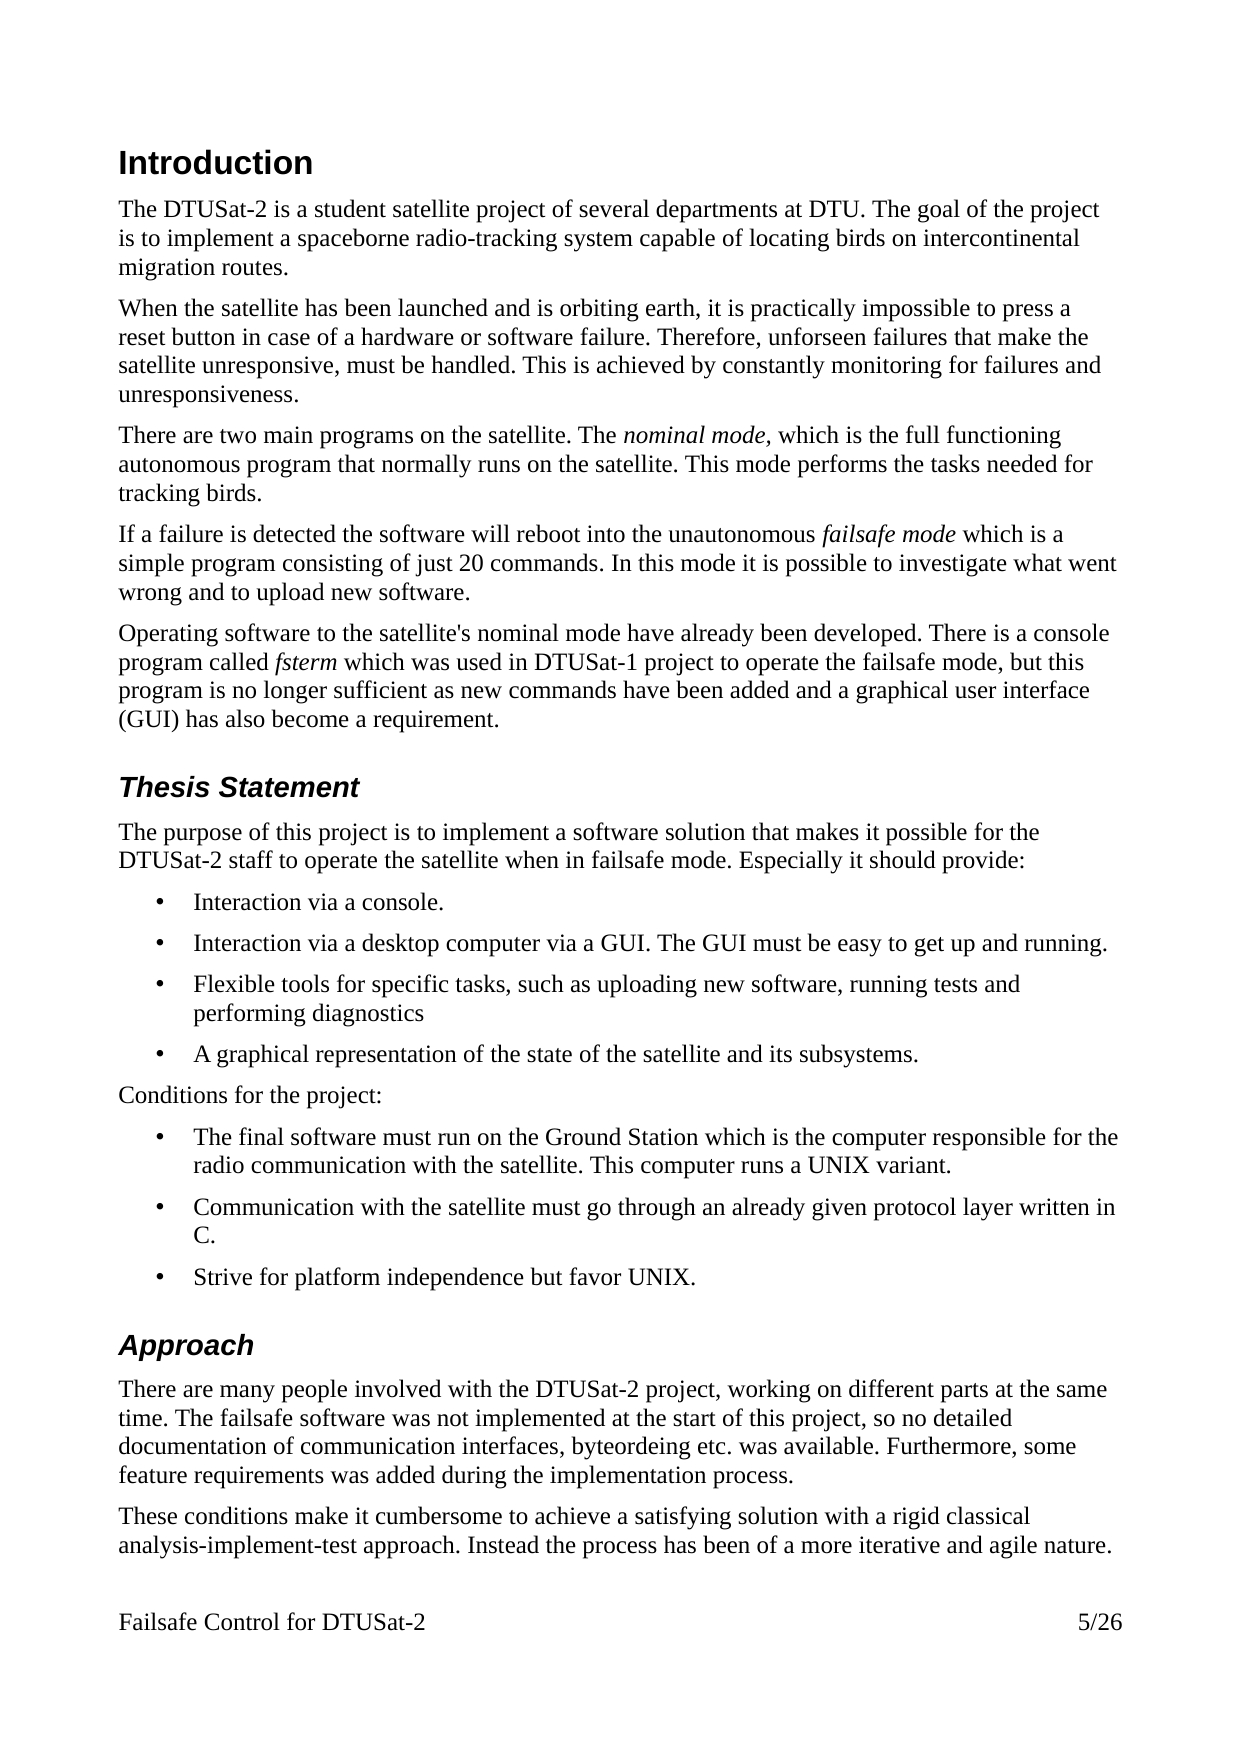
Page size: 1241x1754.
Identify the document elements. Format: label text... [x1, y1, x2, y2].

subtitle Approach [118, 1328, 1122, 1361]
list Flexible tools for specific tasks, such as uploading new software, running tests and performing diagnostics [156, 969, 1122, 1027]
text There are two main programs on the satellite. The nominal mode, which is the full functioning autonomous program that normally runs on the satellite. This mode performs the tasks needed for tracking birds. [118, 421, 1122, 507]
list Interaction via a console. [156, 887, 1122, 915]
text The purpose of this project is to implement a software solution that makes it possible for the DTUSat-2 staff to operate the satellite when in failsafe mode. Especially it should provide: [118, 817, 1122, 874]
text If a failure is detected the software will reboot into the unautonomous failsafe mode which is a simple program consisting of just 20 commands. In this mode it is possible to investigate what went wrong and to upload new software. [118, 519, 1122, 606]
text The DTUSat-2 is a student satellite project of several departments at DTU. The goal of the project is to implement a spaceborne radio-tracking system capable of locating birds on intercontinental migration routes. [118, 194, 1122, 281]
list Communication with the satellite must go through an already given protocol layer written in C. [156, 1192, 1122, 1249]
list The final software must run on the Ground Station which is the computer responsible for the radio communication with the satellite. This computer runs a UNIX variant. [156, 1122, 1122, 1179]
list Strive for platform independence but favor UNIX. [156, 1262, 1122, 1290]
text Operating software to the satellite's nominal mode have already been developed. There is a console program called fsterm which was used in DTUSat-1 project to operate the failsafe mode, but this program is no longer sufficient as new commands have been added and a graphical user interface (GUI) has also become a requirement. [118, 618, 1122, 733]
text When the satellite has been launched and is orbiting earth, it is practically impossible to press a reset button in case of a hardware or software failure. Therefore, unforseen failures that make the satellite unresponsive, must be handled. This is achieved by constantly monitoring for failures and unresponsiveness. [118, 293, 1122, 408]
list A graphical representation of the state of the satellite and its subsystems. [156, 1039, 1122, 1068]
text There are many people involved with the DTUSat-2 project, working on different parts at the same time. The failsafe software was not implemented at the start of this project, so no detailed documentation of communication interfaces, byteordeing etc. was available. Furthermore, some feature requirements was added during the implementation process. [118, 1374, 1122, 1489]
subtitle Introduction [118, 143, 1122, 182]
text Conditions for the project: [118, 1080, 1122, 1109]
subtitle Thesis Statement [118, 771, 1122, 804]
text These conditions make it cumbersome to achieve a satisfying solution with a rigid classical analysis-implement-test approach. Instead the process has been of a more iterative and agile nature. [118, 1501, 1122, 1559]
list Interaction via a desktop computer via a GUI. The GUI must be easy to get up and running. [156, 928, 1122, 957]
